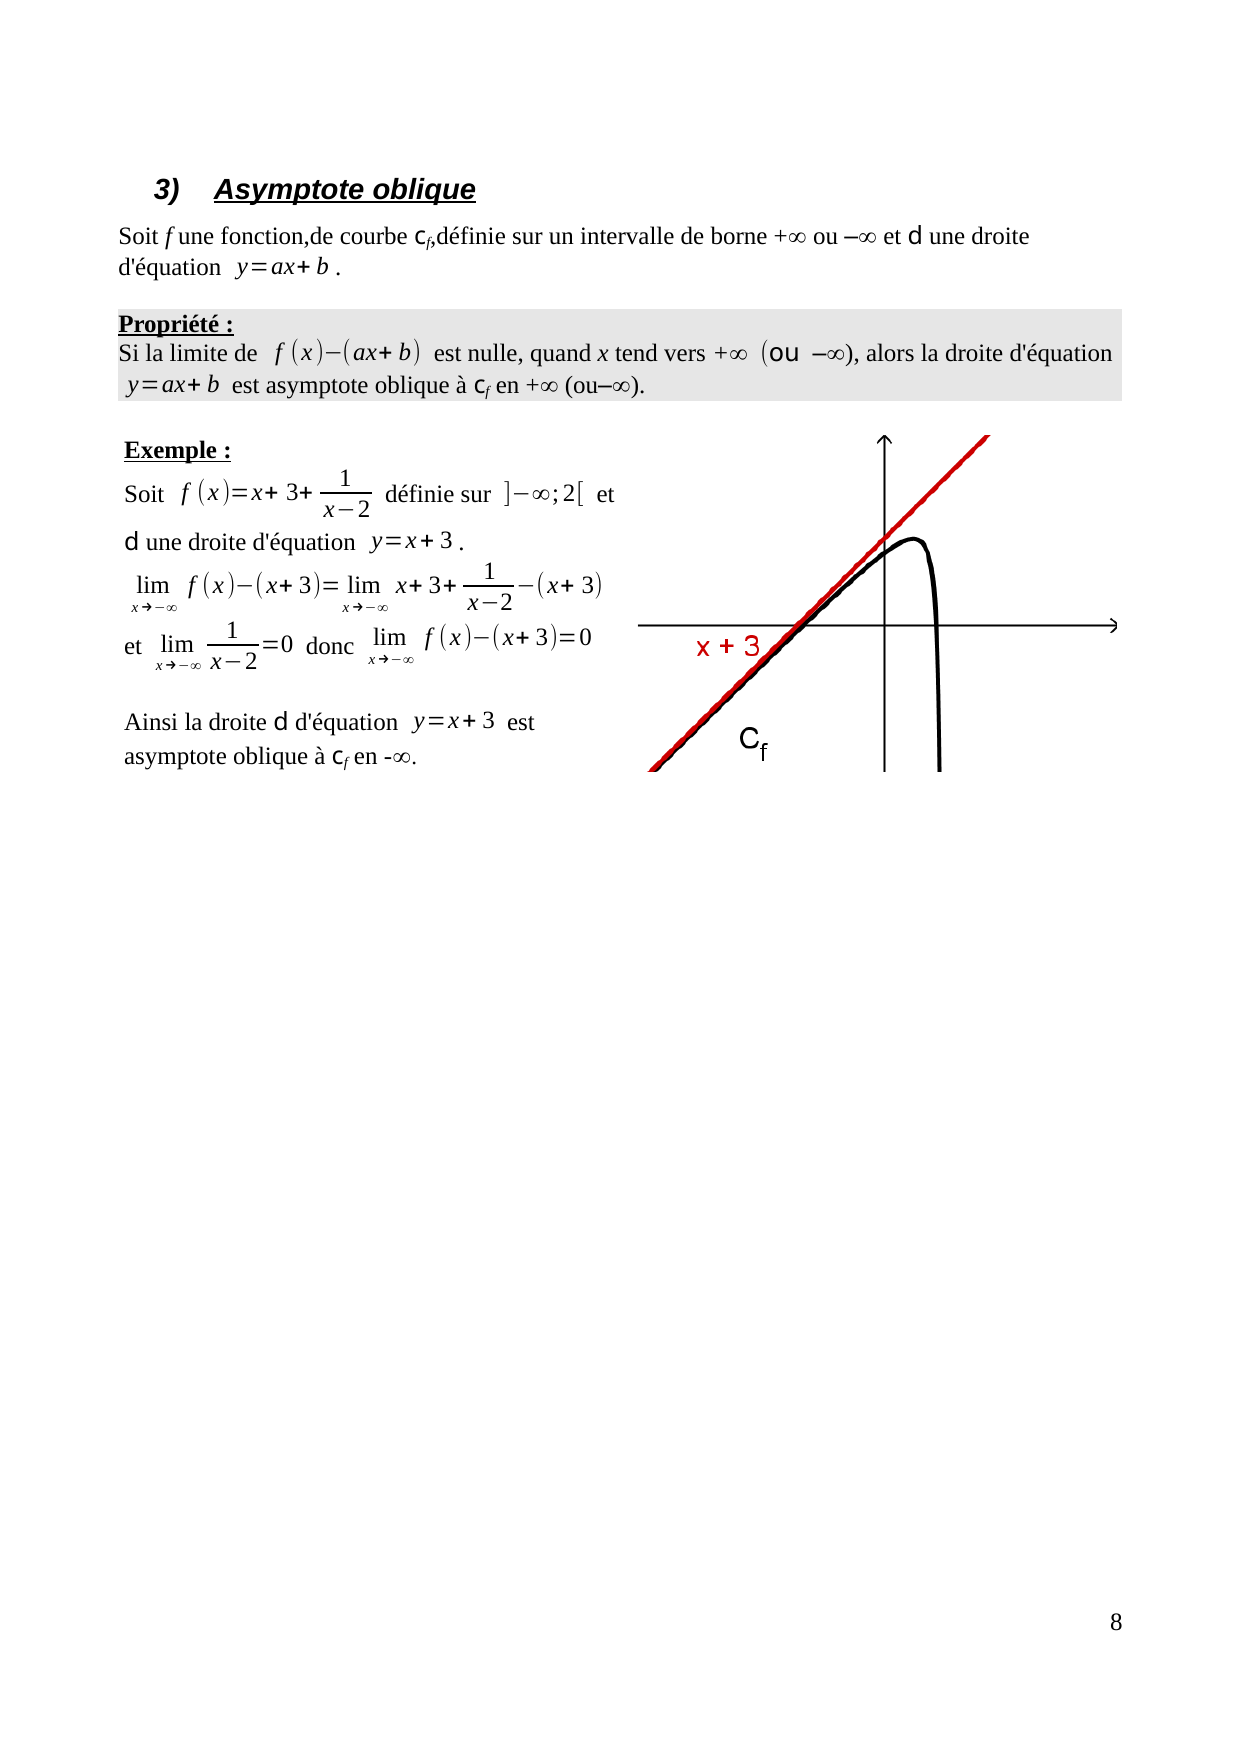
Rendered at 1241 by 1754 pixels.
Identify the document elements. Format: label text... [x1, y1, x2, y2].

table_header Exemple : Soit définie sur et d une droite d'équation . et donc Ainsi la droite d d'équation est asymptote oblique à cf en -∞. [118, 430, 632, 807]
subtitle Asymptote oblique [153, 172, 1122, 205]
text Soit f une fonction,de courbe cf,définie sur un intervalle de borne +∞ ou –∞ et d une droite d'équation . [118, 218, 1122, 281]
text Propriété : [118, 309, 1122, 338]
text Si la limite de est nulle, quand x tend vers +∞ (ou –∞), alors la droite d'équation est asymptote oblique à cf en +∞ (ou–∞). [118, 338, 1122, 401]
table_header [632, 430, 1123, 807]
